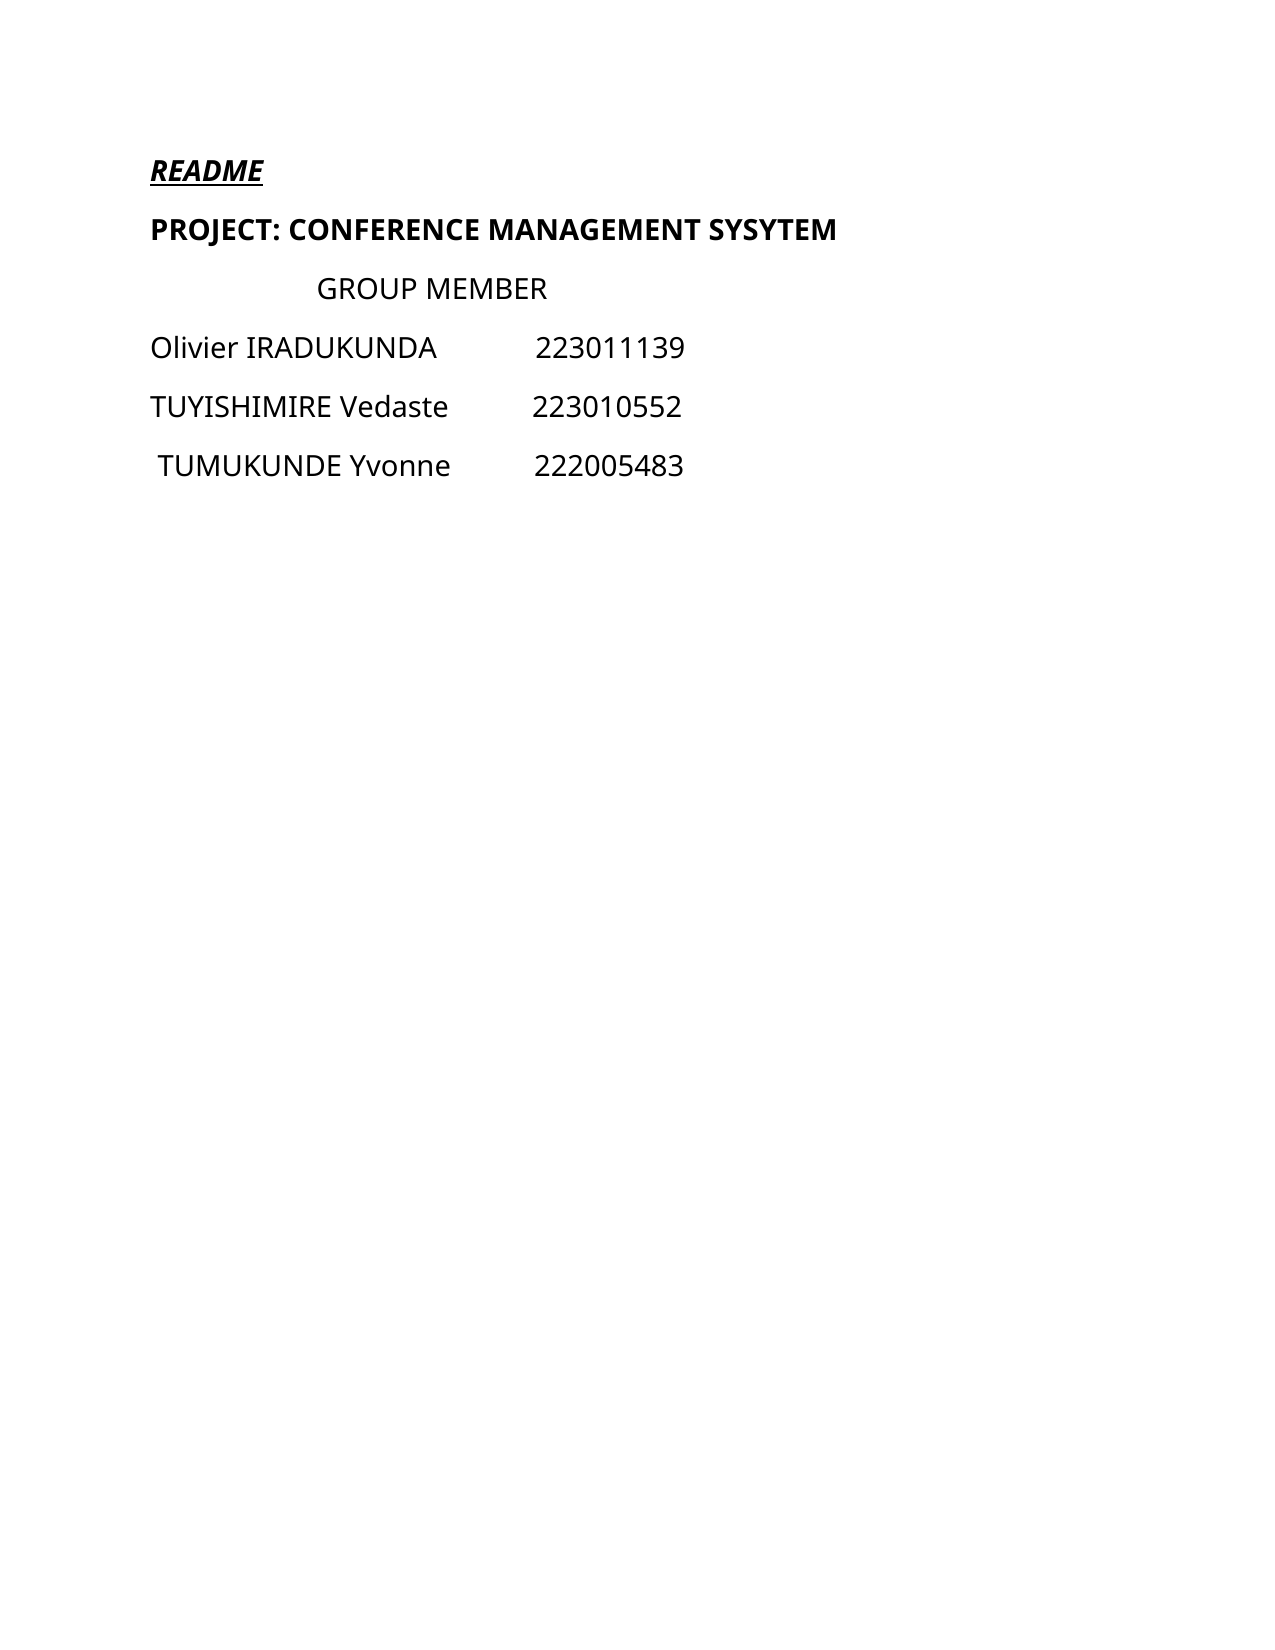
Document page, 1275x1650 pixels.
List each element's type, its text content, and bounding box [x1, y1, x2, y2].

text Olivier IRADUKUNDA 223011139 [150, 327, 1125, 367]
text TUYISHIMIRE Vedaste 223010552 [150, 386, 1125, 426]
text PROJECT: CONFERENCE MANAGEMENT SYSYTEM [150, 209, 1125, 249]
text README [150, 150, 1125, 190]
text GROUP MEMBER [150, 268, 1125, 308]
text TUMUKUNDE Yvonne 222005483 [150, 445, 1125, 485]
